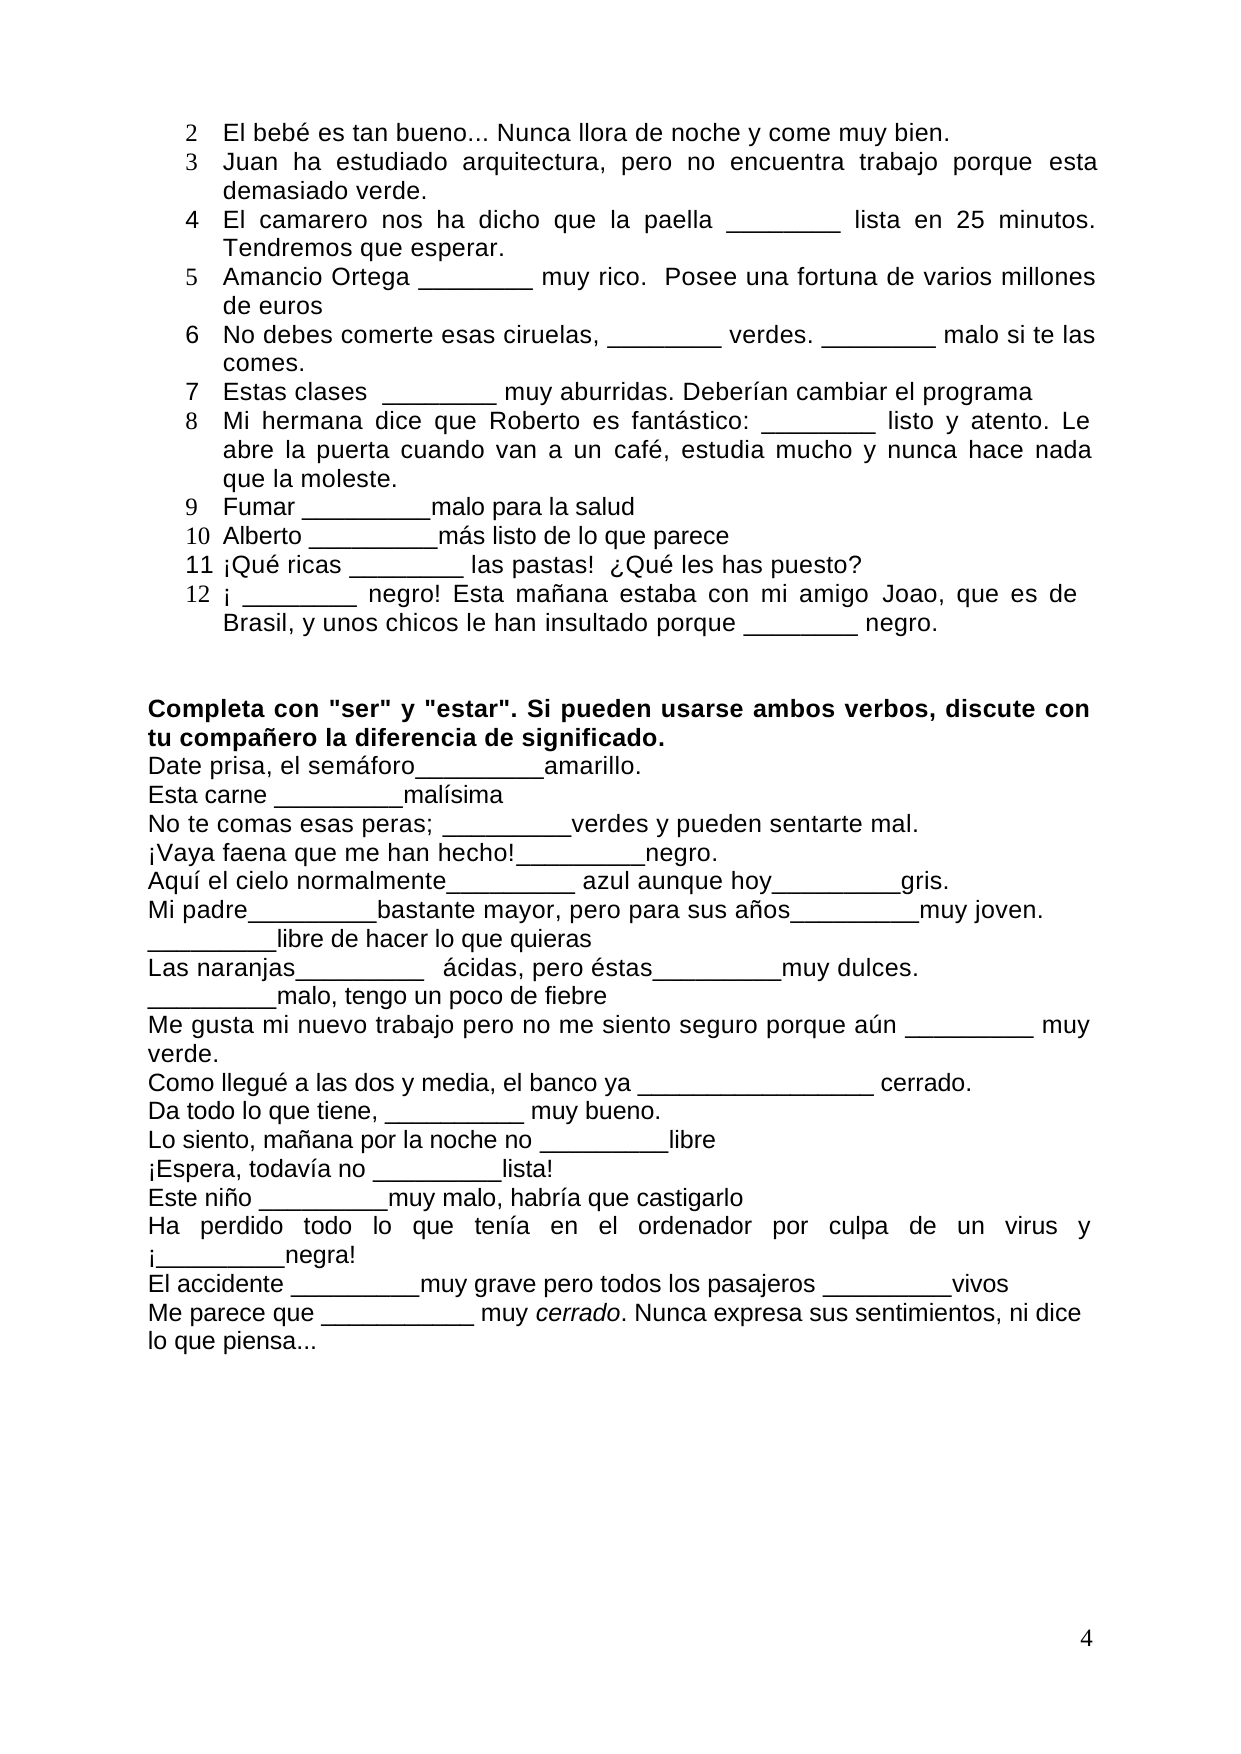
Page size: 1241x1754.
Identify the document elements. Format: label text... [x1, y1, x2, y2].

text Mi padre_________bastante mayor, pero para sus años_________muy joven. [148, 895, 1092, 924]
list Juan ha estudiado arquitectura, pero no encuentra trabajo porque esta demasiado verde. [185, 147, 1097, 204]
list Amancio Ortega ________ muy rico. Posee una fortuna de varios millones de euros [185, 262, 1097, 320]
list ¡ ________ negro! Esta mañana estaba con mi amigo Joao, que es de Brasil, y unos chicos le han insultado porque ________ negro. [185, 579, 1077, 636]
list ¡Qué ricas ________ las pastas! ¿Qué les has puesto? [185, 550, 1092, 579]
text Como llegué a las dos y media, el banco ya _________________ cerrado. [148, 1068, 1092, 1096]
text Esta carne _________malísima [148, 780, 1092, 809]
text Este niño _________muy malo, habría que castigarlo [148, 1183, 1092, 1211]
list El camarero nos ha dicho que la paella ________ lista en 25 minutos. Tendremos que esperar. [185, 204, 1097, 262]
text Me parece que ___________ muy cerrado. Nunca expresa sus sentimientos, ni dice lo que piensa... [148, 1298, 1092, 1355]
text Completa con "ser" y "estar". Si pueden usarse ambos verbos, discute con tu compañero la dife­­rencia de significado. [148, 694, 1092, 751]
text Las naranjas_________ ácidas, pero éstas_________muy dulces. [148, 953, 1092, 981]
text Me gusta mi nuevo trabajo pero no me siento seguro porque aún _________ muy verde. [148, 1010, 1092, 1068]
text ¡Vaya faena que me han hecho! _________negro. [148, 838, 1092, 866]
text Aquí el cielo normalmente_________ azul aunque hoy_________gris. [148, 866, 1092, 895]
text Date prisa, el semáforo_________amarillo. [148, 751, 1092, 780]
list Fumar _________malo para la salud [185, 492, 1092, 521]
text _________libre de hacer lo que quieras [148, 924, 1092, 953]
text _________malo, tengo un poco de fiebre [148, 981, 1092, 1010]
text Lo siento, mañana por la noche no _________libre [148, 1125, 1092, 1154]
text Ha perdido todo lo que tenía en el ordenador por culpa de un virus y ¡_________negra! [148, 1211, 1092, 1269]
list Alberto _________más listo de lo que parece [185, 521, 1092, 550]
text ¡Espera, todavía no _________lista! [148, 1154, 1092, 1183]
text No te comas esas peras; _________verdes y pueden sentarte mal. [148, 809, 1092, 838]
list Estas clases ________ muy aburridas. Deberían cambiar el programa [185, 377, 1092, 406]
text Da todo lo que tiene, __________ muy bueno. [148, 1096, 1092, 1125]
list No debes comerte esas ciruelas, ________ verdes. ________ malo si te las comes. [185, 320, 1097, 377]
text El accidente _________muy grave pero todos los pasajeros _________vivos [148, 1269, 1092, 1298]
list Mi hermana dice que Roberto es fantástico: ________ listo y atento. Le abre la puerta cuando van a un café, estudia mucho y nunca hace nada que la moleste. [185, 406, 1092, 492]
list El bebé es tan bueno... Nunca llora de noche y come muy bien. [185, 118, 1097, 147]
